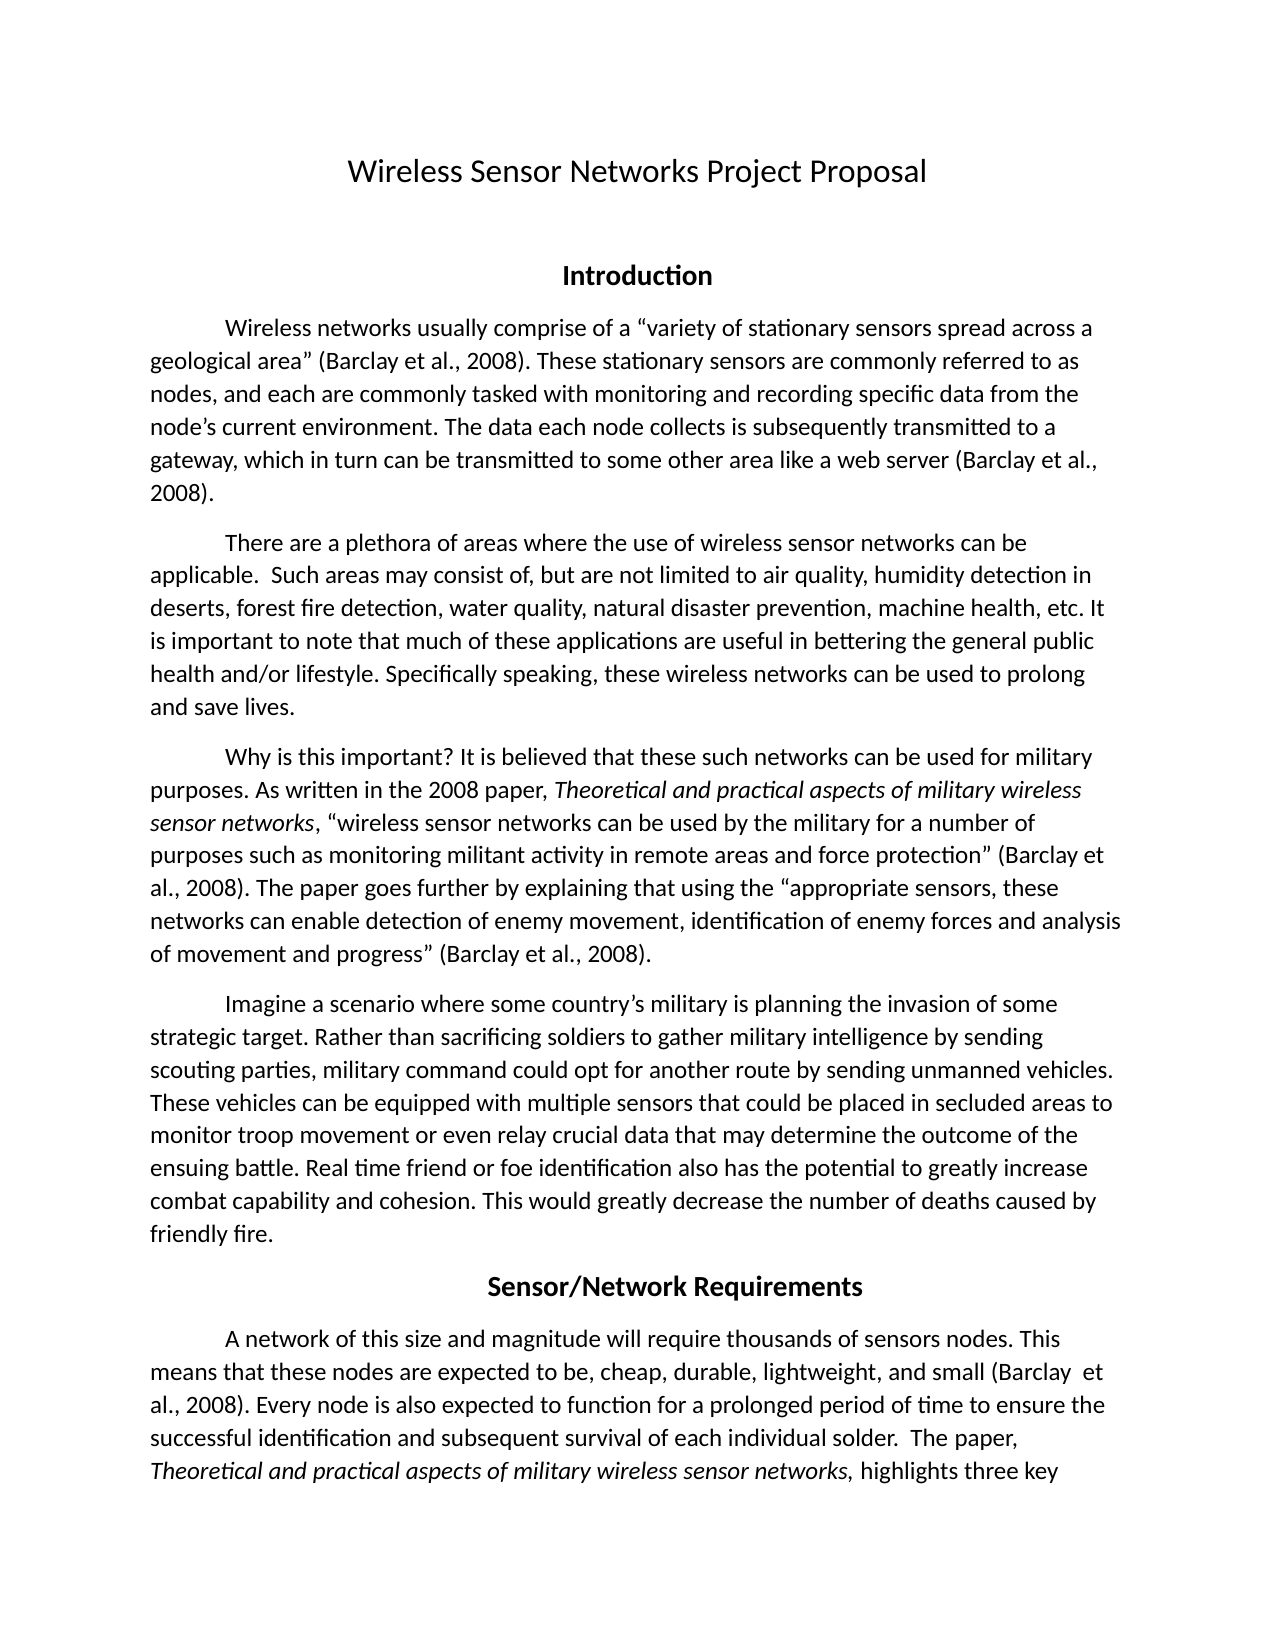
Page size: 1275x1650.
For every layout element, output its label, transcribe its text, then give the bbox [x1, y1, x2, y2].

text Imagine a scenario where some country’s military is planning the invasion of some strategic target. Rather than sacrificing soldiers to gather military intelligence by sending scouting parties, military command could opt for another route by sending unmanned vehicles. These vehicles can be equipped with multiple sensors that could be placed in secluded areas to monitor troop movement or even relay crucial data that may determine the outcome of the ensuing battle. Real time friend or foe identification also has the potential to greatly increase combat capability and cohesion. This would greatly decrease the number of deaths caused by friendly fire. [150, 988, 1125, 1249]
text A network of this size and magnitude will require thousands of sensors nodes. This means that these nodes are expected to be, cheap, durable, lightweight, and small (Barclay et al., 2008). Every node is also expected to function for a prolonged period of time to ensure the successful identification and subsequent survival of each individual solder. The paper, Theoretical and practical aspects of military wireless sensor networks, highlights three key [150, 1323, 1125, 1485]
text There are a plethora of areas where the use of wireless sensor networks can be applicable. Such areas may consist of, but are not limited to air quality, humidity detection in deserts, forest fire detection, water quality, natural disaster prevention, machine health, etc. It is important to note that much of these applications are useful in bettering the general public health and/or lifestyle. Specifically speaking, these wireless networks can be used to prolong and save lives. [150, 527, 1125, 722]
text Wireless Sensor Networks Project Proposal [150, 150, 1125, 191]
text Introduction [150, 257, 1125, 293]
text Wireless networks usually comprise of a “variety of stationary sensors spread across a geological area” (Barclay et al., 2008). These stationary sensors are commonly referred to as nodes, and each are commonly tasked with monitoring and recording specific data from the node’s current environment. The data each node collects is subsequently transmitted to a gateway, which in turn can be transmitted to some other area like a web server (Barclay et al., 2008). [150, 313, 1125, 508]
text Why is this important? It is believed that these such networks can be used for military purposes. As written in the 2008 paper, Theoretical and practical aspects of military wireless sensor networks, “wireless sensor networks can be used by the military for a number of purposes such as monitoring militant activity in remote areas and force protection” (Barclay et al., 2008). The paper goes further by explaining that using the “appropriate sensors, these networks can enable detection of enemy movement, identification of enemy forces and analysis of movement and progress” (Barclay et al., 2008). [150, 741, 1125, 969]
text Sensor/Network Requirements [150, 1268, 1125, 1304]
